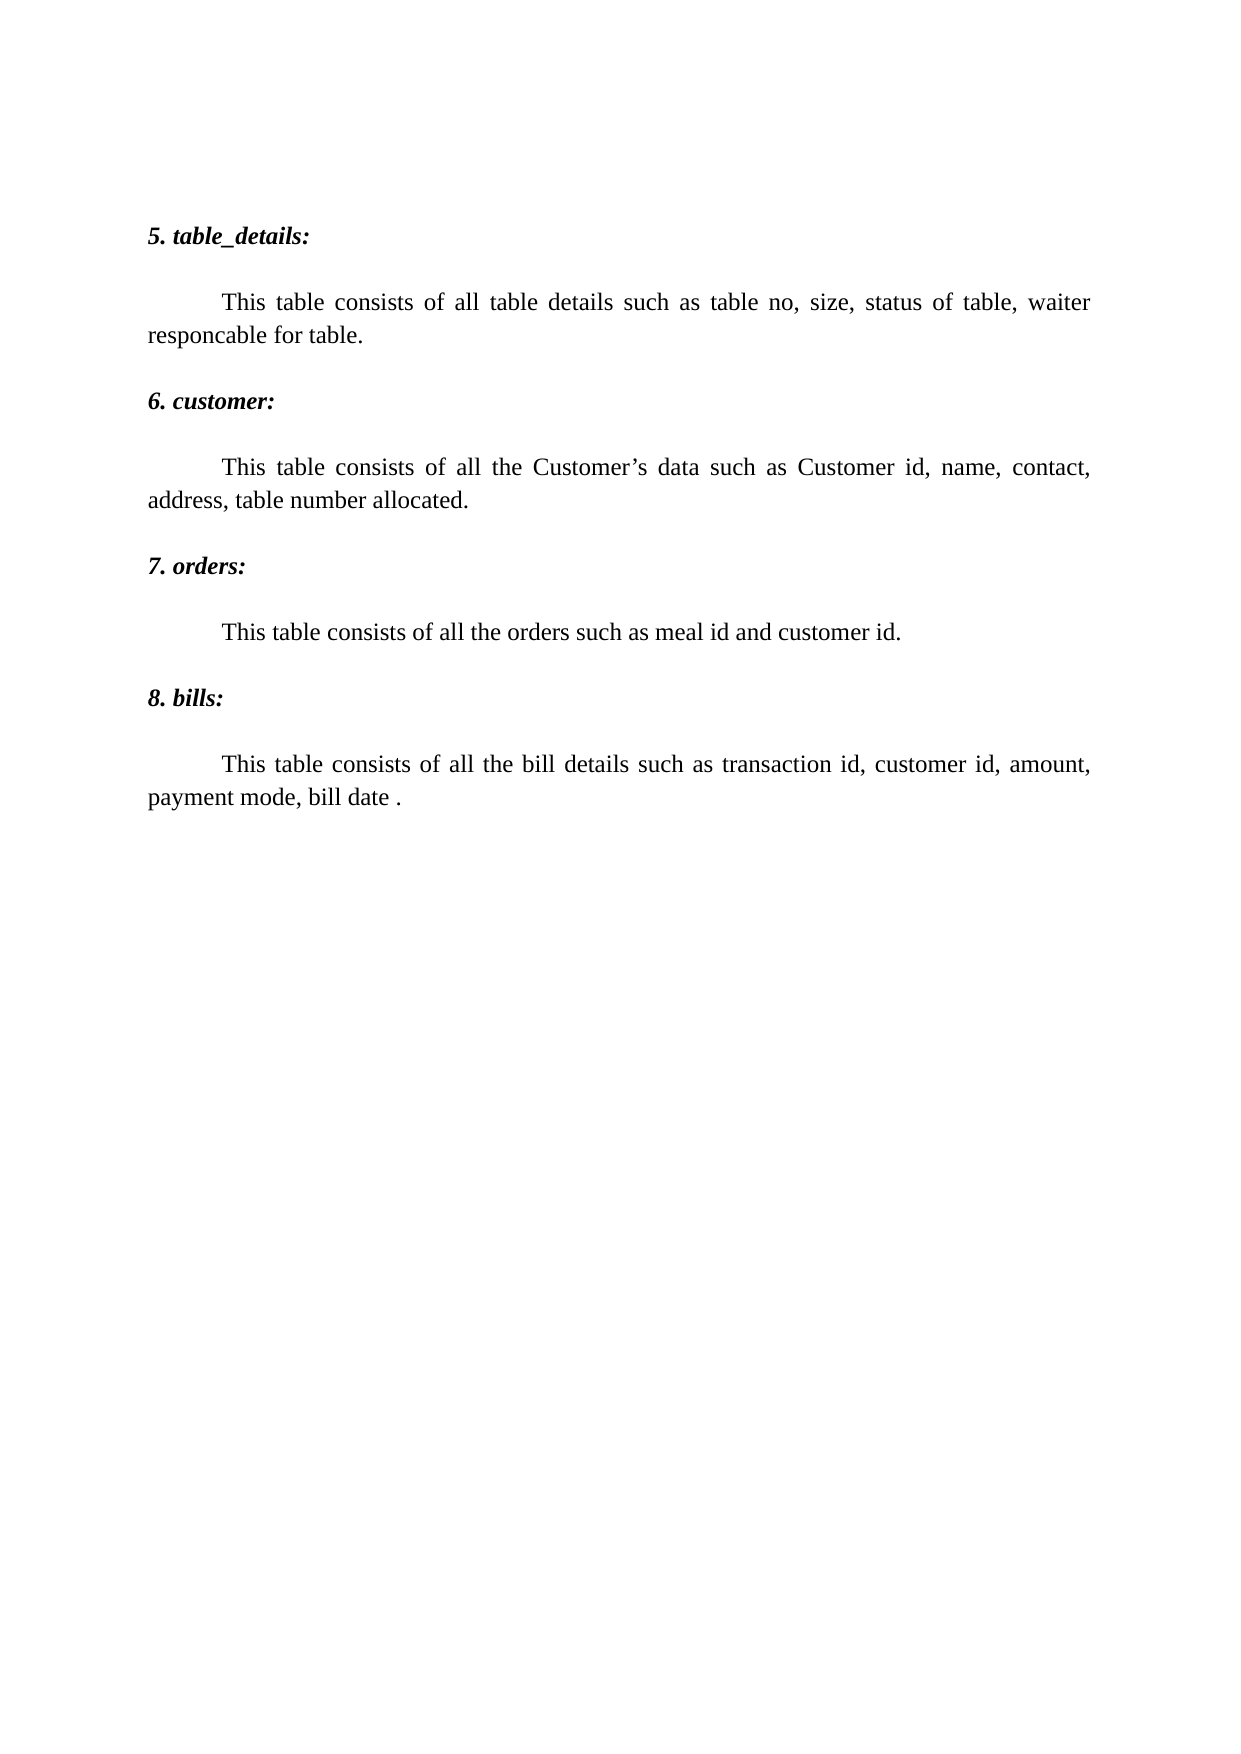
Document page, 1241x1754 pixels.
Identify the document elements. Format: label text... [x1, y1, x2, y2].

text 7. orders: [148, 551, 1093, 580]
text 8. bills: [148, 683, 1093, 712]
text 5. table_details: [148, 221, 1093, 250]
text This table consists of all the orders such as meal id and customer id. [148, 617, 1093, 646]
text 6. customer: [148, 386, 1093, 415]
text This table consists of all the bill details such as transaction id, customer id, amount, payment mode, bill date . [148, 749, 1093, 811]
text This table consists of all table details such as table no, size, status of table, waiter responcable for table. [148, 287, 1093, 349]
text This table consists of all the Customer’s data such as Customer id, name, contact, address, table number allocated. [148, 452, 1093, 514]
